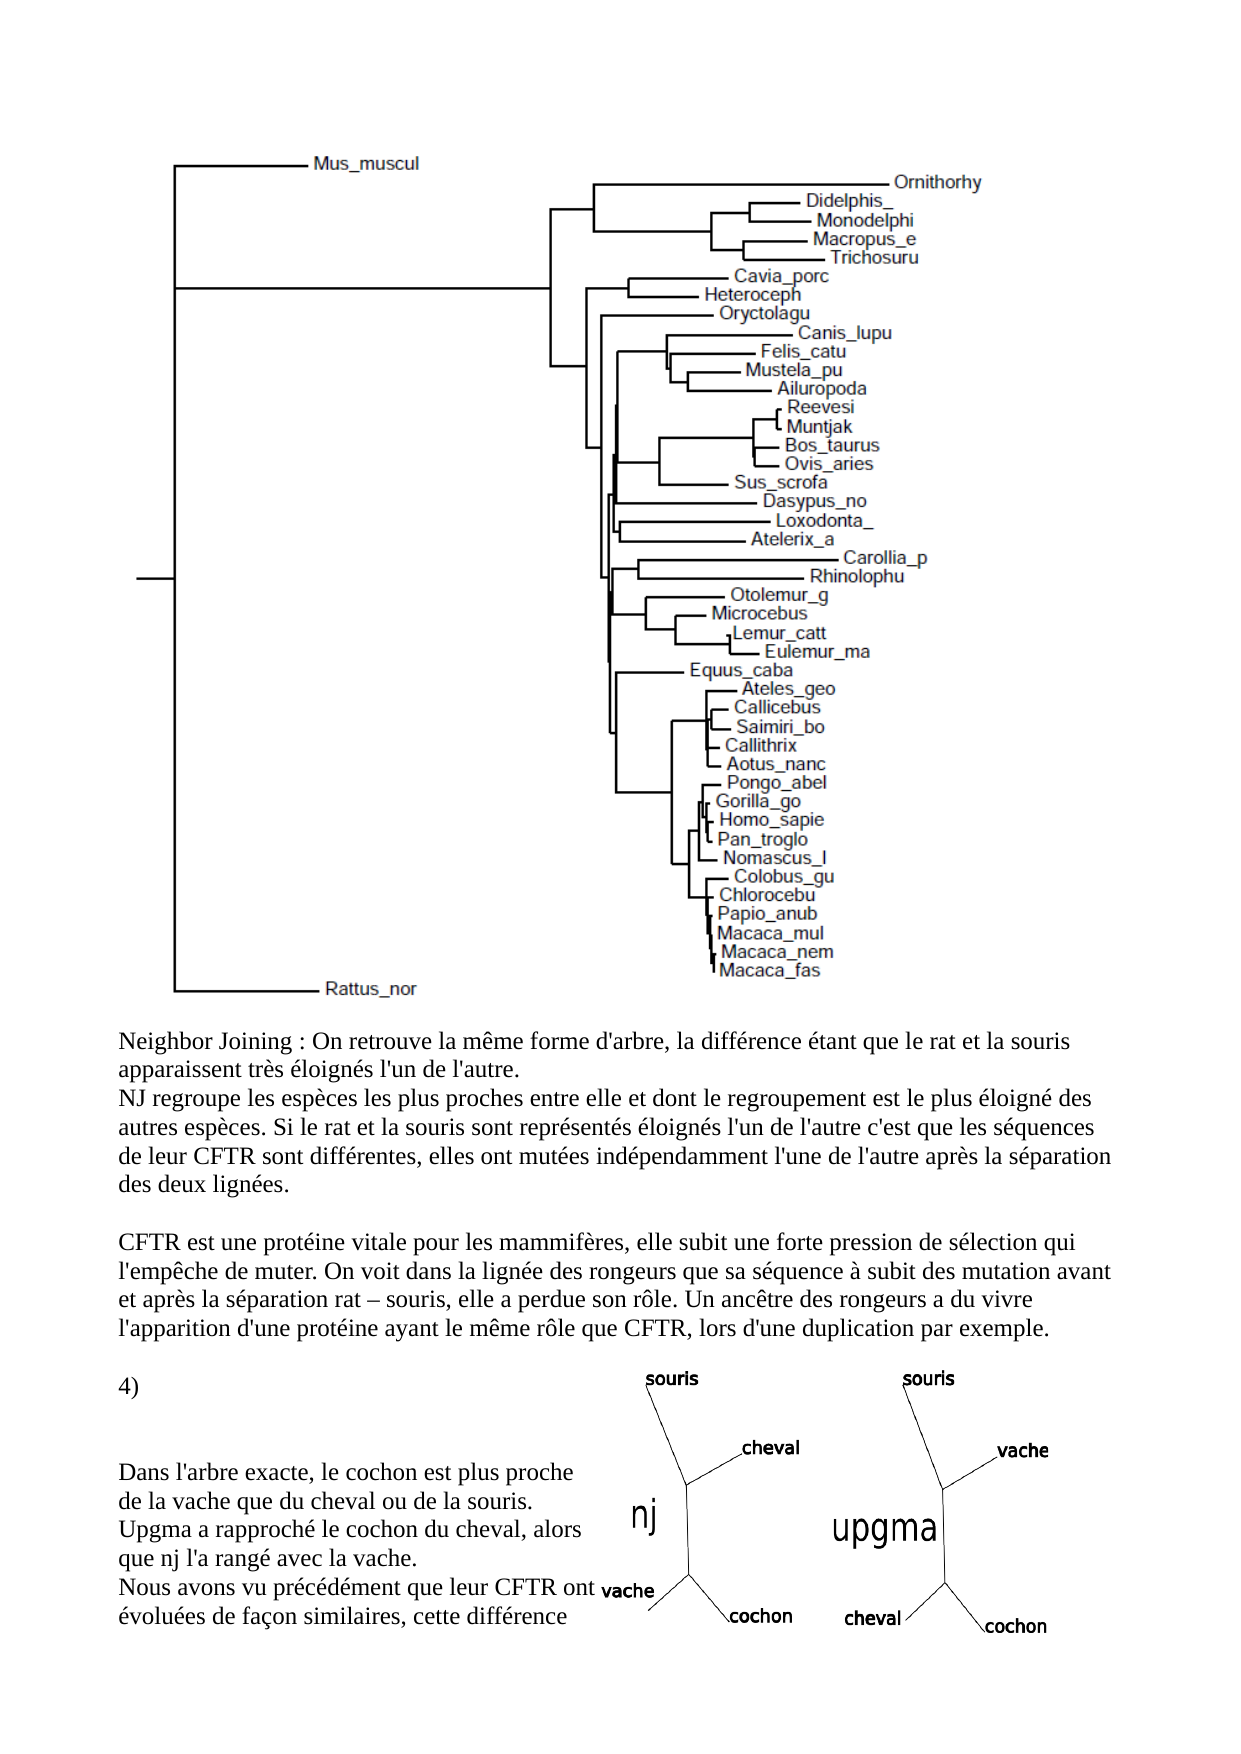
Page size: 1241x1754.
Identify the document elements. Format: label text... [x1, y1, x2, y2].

text [1049, 1371, 1122, 1399]
picture [118, 118, 1028, 1026]
text [1049, 1572, 1122, 1629]
text [1049, 1457, 1122, 1572]
text NJ regroupe les espèces les plus proches entre elle et dont le regroupement est le plus éloigné des autres espèces. Si le rat et la souris sont représentés éloignés l'un de l'autre c'est que les séquences de leur CFTR sont différentes, elles ont mutées indépendamment l'une de l'autre après la séparation des deux lignées. [118, 1083, 1122, 1198]
text CFTR est une protéine vitale pour les mammifères, elle subit une forte pression de sélection qui l'empêche de muter. On voit dans la lignée des rongeurs que sa séquence à subit des mutation avant et après la séparation rat – souris, elle a perdue son rôle. Un ancêtre des rongeurs a du vivre l'apparition d'une protéine ayant le même rôle que CFTR, lors d'une duplication par exemple. [118, 1227, 1122, 1342]
text Dans l'arbre exacte, le cochon est plus proche de la vache que du cheval ou de la souris. Upgma a rapproché le cochon du cheval, alors que nj l'a rangé avec la vache. [118, 1457, 601, 1572]
text 4) [118, 1371, 601, 1399]
text Nous avons vu précédément que leur CFTR ont évoluées de façon similaires, cette différence [118, 1572, 601, 1629]
picture [601, 1370, 1049, 1633]
text Neighbor Joining : On retrouve la même forme d'arbre, la différence étant que le rat et la souris apparaissent très éloignés l'un de l'autre. [118, 1026, 1122, 1083]
